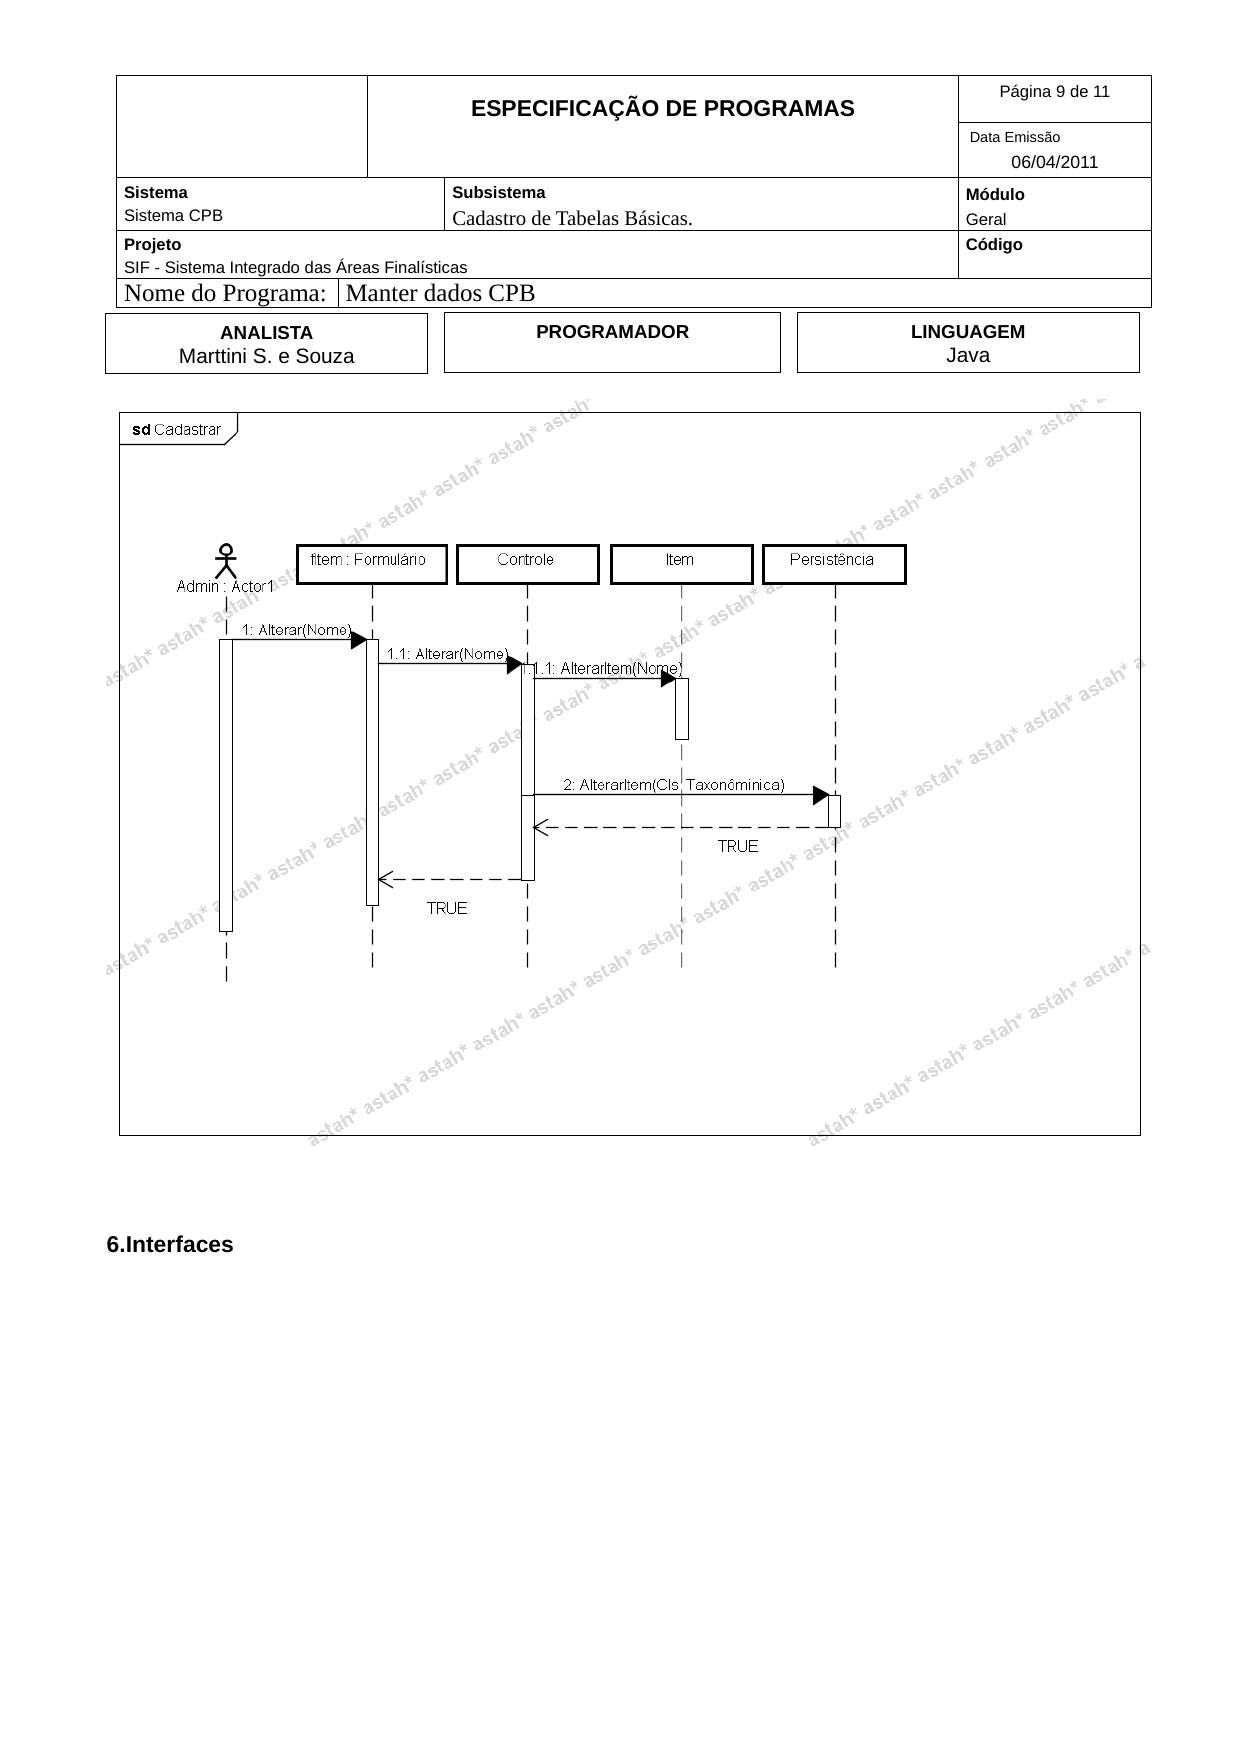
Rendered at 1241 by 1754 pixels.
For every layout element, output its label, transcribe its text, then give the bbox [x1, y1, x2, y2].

subtitle Interfaces [106, 1231, 1151, 1257]
